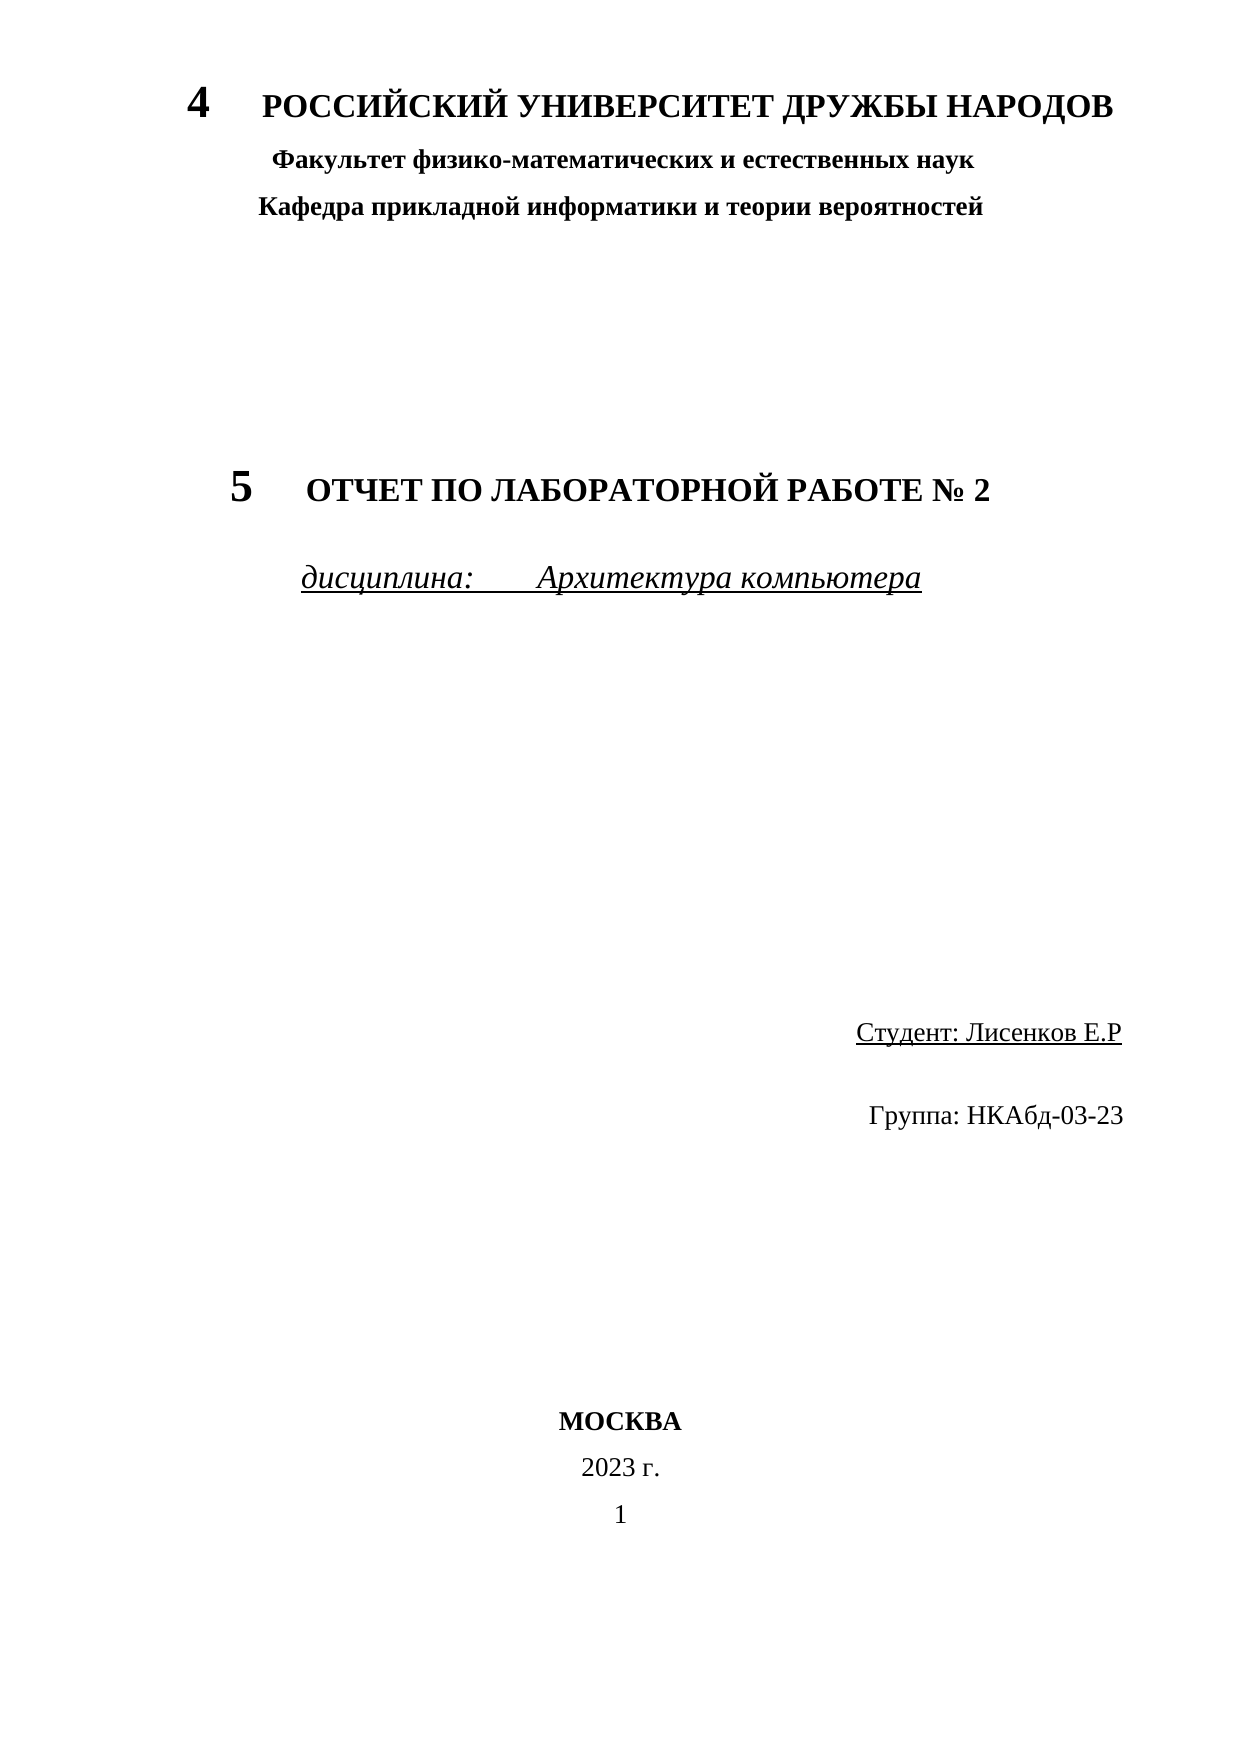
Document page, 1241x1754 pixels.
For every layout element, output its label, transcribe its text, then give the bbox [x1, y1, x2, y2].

subtitle ОТЧЕТ ПО ЛАБОРАТОРНОЙ РАБОТЕ № 2 [118, 459, 1103, 511]
text дисциплина: Архитектура компьютера [118, 557, 1122, 596]
text МОСКВА [118, 1405, 1122, 1436]
text 1 [119, 1498, 1122, 1529]
text Факультет физико-математических и естественных наук [272, 143, 1122, 174]
text Кафедра прикладной информатики и теории вероятностей [258, 190, 1122, 221]
text 2023 г. [119, 1451, 1122, 1482]
text Группа: НКАбд-03-23 [118, 1099, 1123, 1130]
text Студент: Лисенков Е.Р [118, 1016, 1122, 1047]
subtitle РОССИЙСКИЙ УНИВЕРСИТЕТ ДРУЖБЫ НАРОДОВ [187, 75, 1122, 128]
